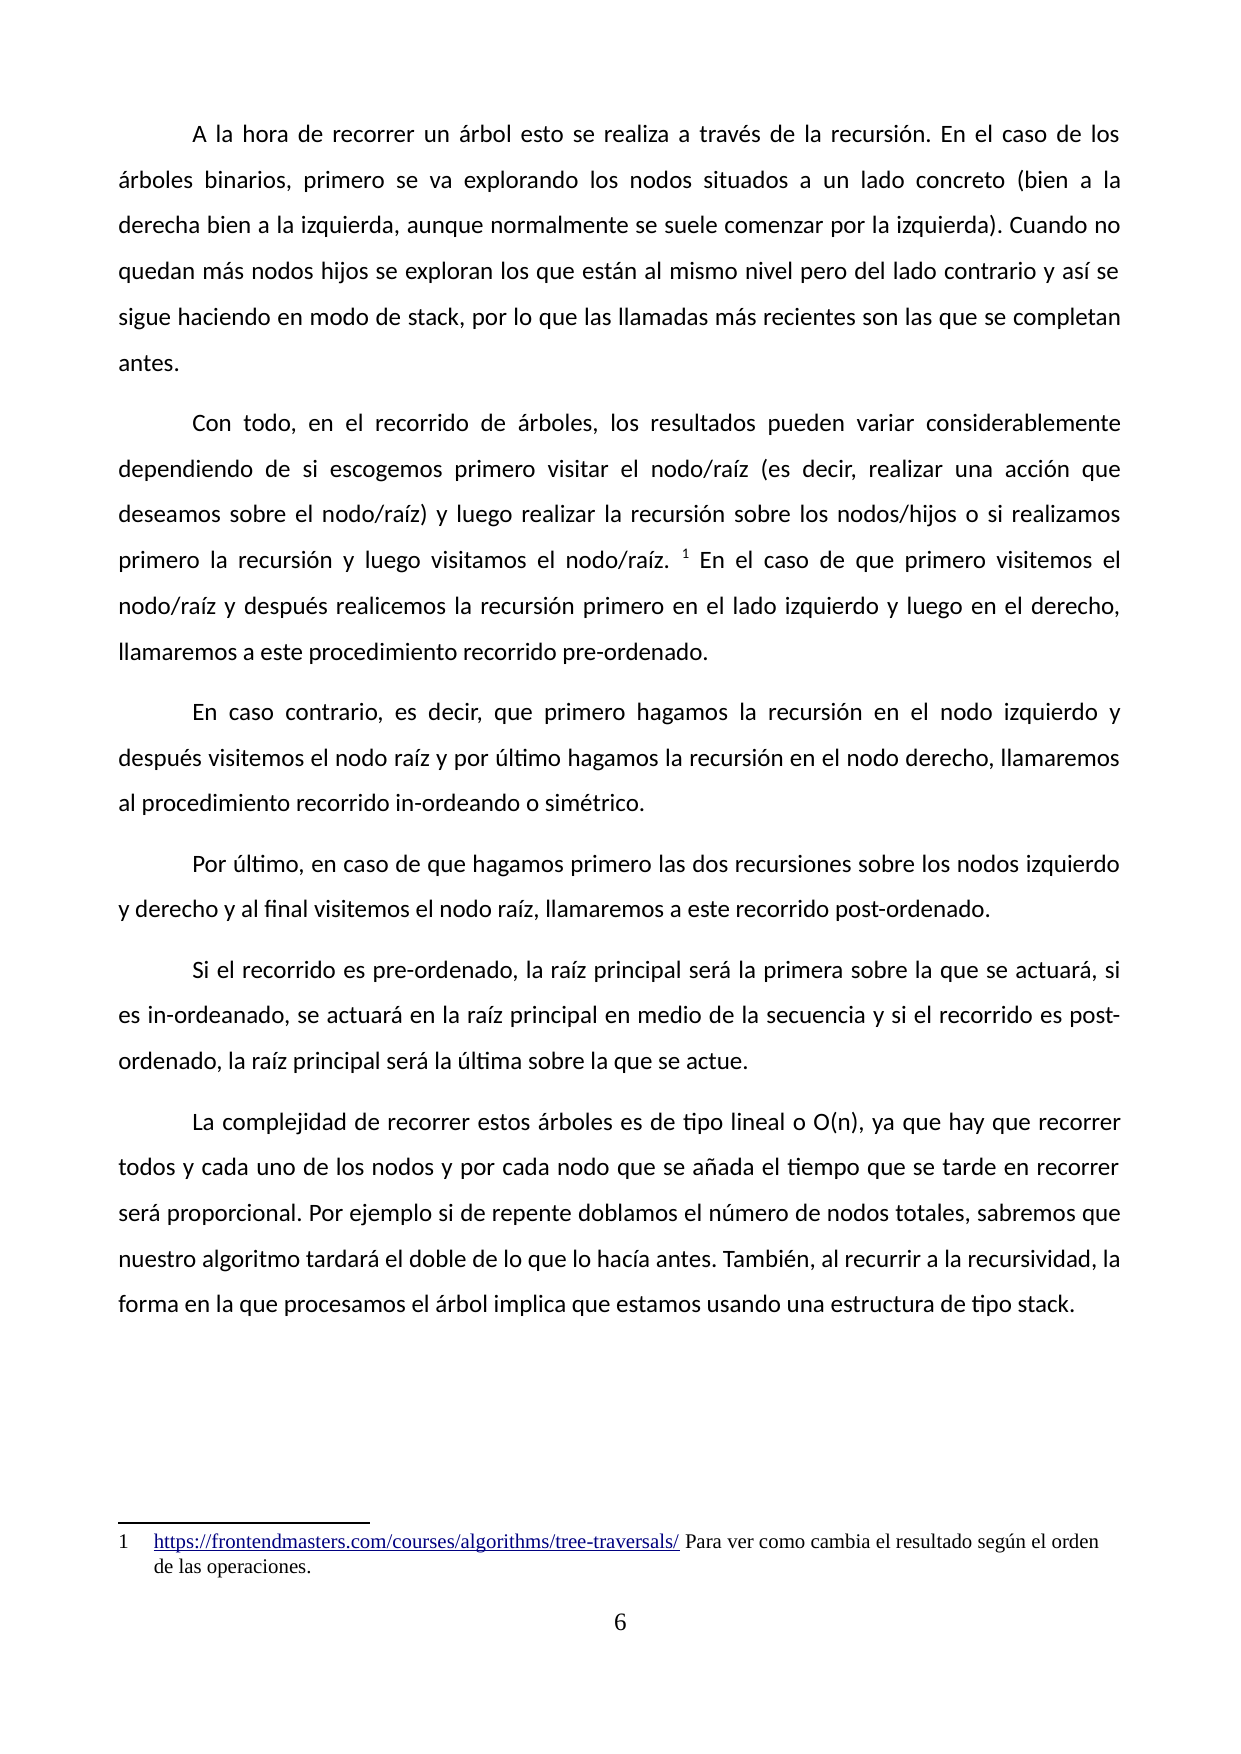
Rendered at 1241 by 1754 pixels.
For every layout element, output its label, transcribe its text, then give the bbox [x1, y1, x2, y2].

text La complejidad de recorrer estos árboles es de tipo lineal o O(n), ya que hay que recorrer todos y cada uno de los nodos y por cada nodo que se añada el tiempo que se tarde en recorrer será proporcional. Por ejemplo si de repente doblamos el número de nodos totales, sabremos que nuestro algoritmo tardará el doble de lo que lo hacía antes. También, al recurrir a la recursividad, la forma en la que procesamos el árbol implica que estamos usando una estructura de tipo stack. [118, 1106, 1122, 1319]
text A la hora de recorrer un árbol esto se realiza a través de la recursión. En el caso de los árboles binarios, primero se va explorando los nodos situados a un lado concreto (bien a la derecha bien a la izquierda, aunque normalmente se suele comenzar por la izquierda). Cuando no quedan más nodos hijos se exploran los que están al mismo nivel pero del lado contrario y así se sigue haciendo en modo de stack, por lo que las llamadas más recientes son las que se completan antes. [118, 118, 1122, 377]
text Por último, en caso de que hagamos primero las dos recursiones sobre los nodos izquierdo y derecho y al final visitemos el nodo raíz, llamaremos a este recorrido post-ordenado. [118, 848, 1122, 924]
text Si el recorrido es pre-ordenado, la raíz principal será la primera sobre la que se actuará, si es in-ordeanado, se actuará en la raíz principal en medio de la secuencia y si el recorrido es post-ordenado, la raíz principal será la última sobre la que se actue. [118, 954, 1122, 1076]
text En caso contrario, es decir, que primero hagamos la recursión en el nodo izquierdo y después visitemos el nodo raíz y por último hagamos la recursión en el nodo derecho, llamaremos al procedimiento recorrido in-ordeando o simétrico. [118, 696, 1122, 818]
text https://frontendmasters.com/courses/algorithms/tree-traversals/ Para ver como cambia el resultado según el orden de las operaciones. [118, 1529, 1122, 1578]
text Con todo, en el recorrido de árboles, los resultados pueden variar considerablemente dependiendo de si escogemos primero visitar el nodo/raíz (es decir, realizar una acción que deseamos sobre el nodo/raíz) y luego realizar la recursión sobre los nodos/hijos o si realizamos primero la recursión y luego visitamos el nodo/raíz. En el caso de que primero visitemos el nodo/raíz y después realicemos la recursión primero en el lado izquierdo y luego en el derecho, llamaremos a este procedimiento recorrido pre-ordenado. [118, 407, 1122, 666]
